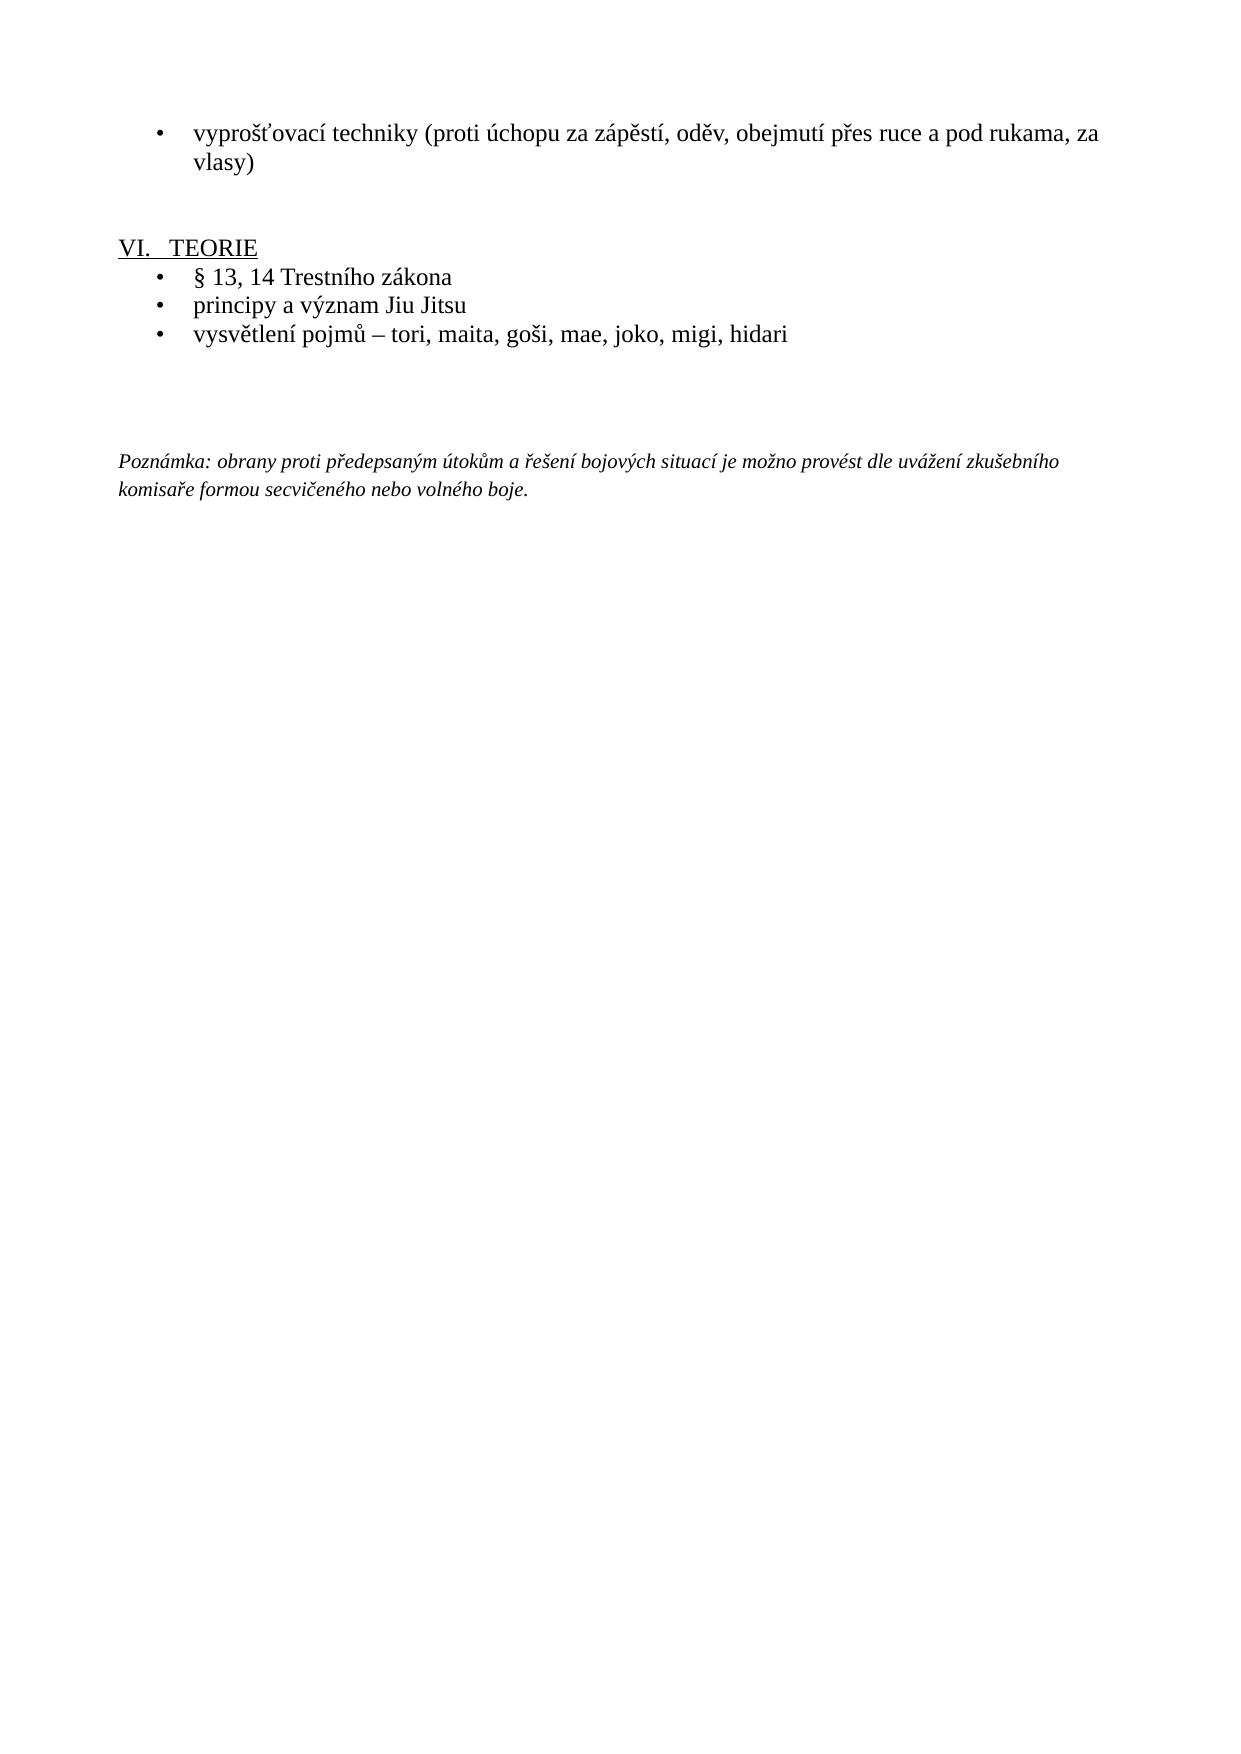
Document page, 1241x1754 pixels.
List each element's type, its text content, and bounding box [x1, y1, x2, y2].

list principy a význam Jiu Jitsu [156, 291, 1122, 319]
text VI. TEORIE [118, 233, 1122, 262]
text Poznámka: obrany proti předepsaným útokům a řešení bojových situací je možno provést dle uvážení zkušebního komisaře formou secvičeného nebo volného boje. [118, 449, 1122, 502]
list vyprošťovací techniky (proti úchopu za zápěstí, oděv, obejmutí přes ruce a pod rukama, za vlasy) [156, 118, 1122, 176]
list vysvětlení pojmů – tori, maita, goši, mae, joko, migi, hidari [156, 319, 1122, 348]
list § 13, 14 Trestního zákona [156, 262, 1122, 291]
